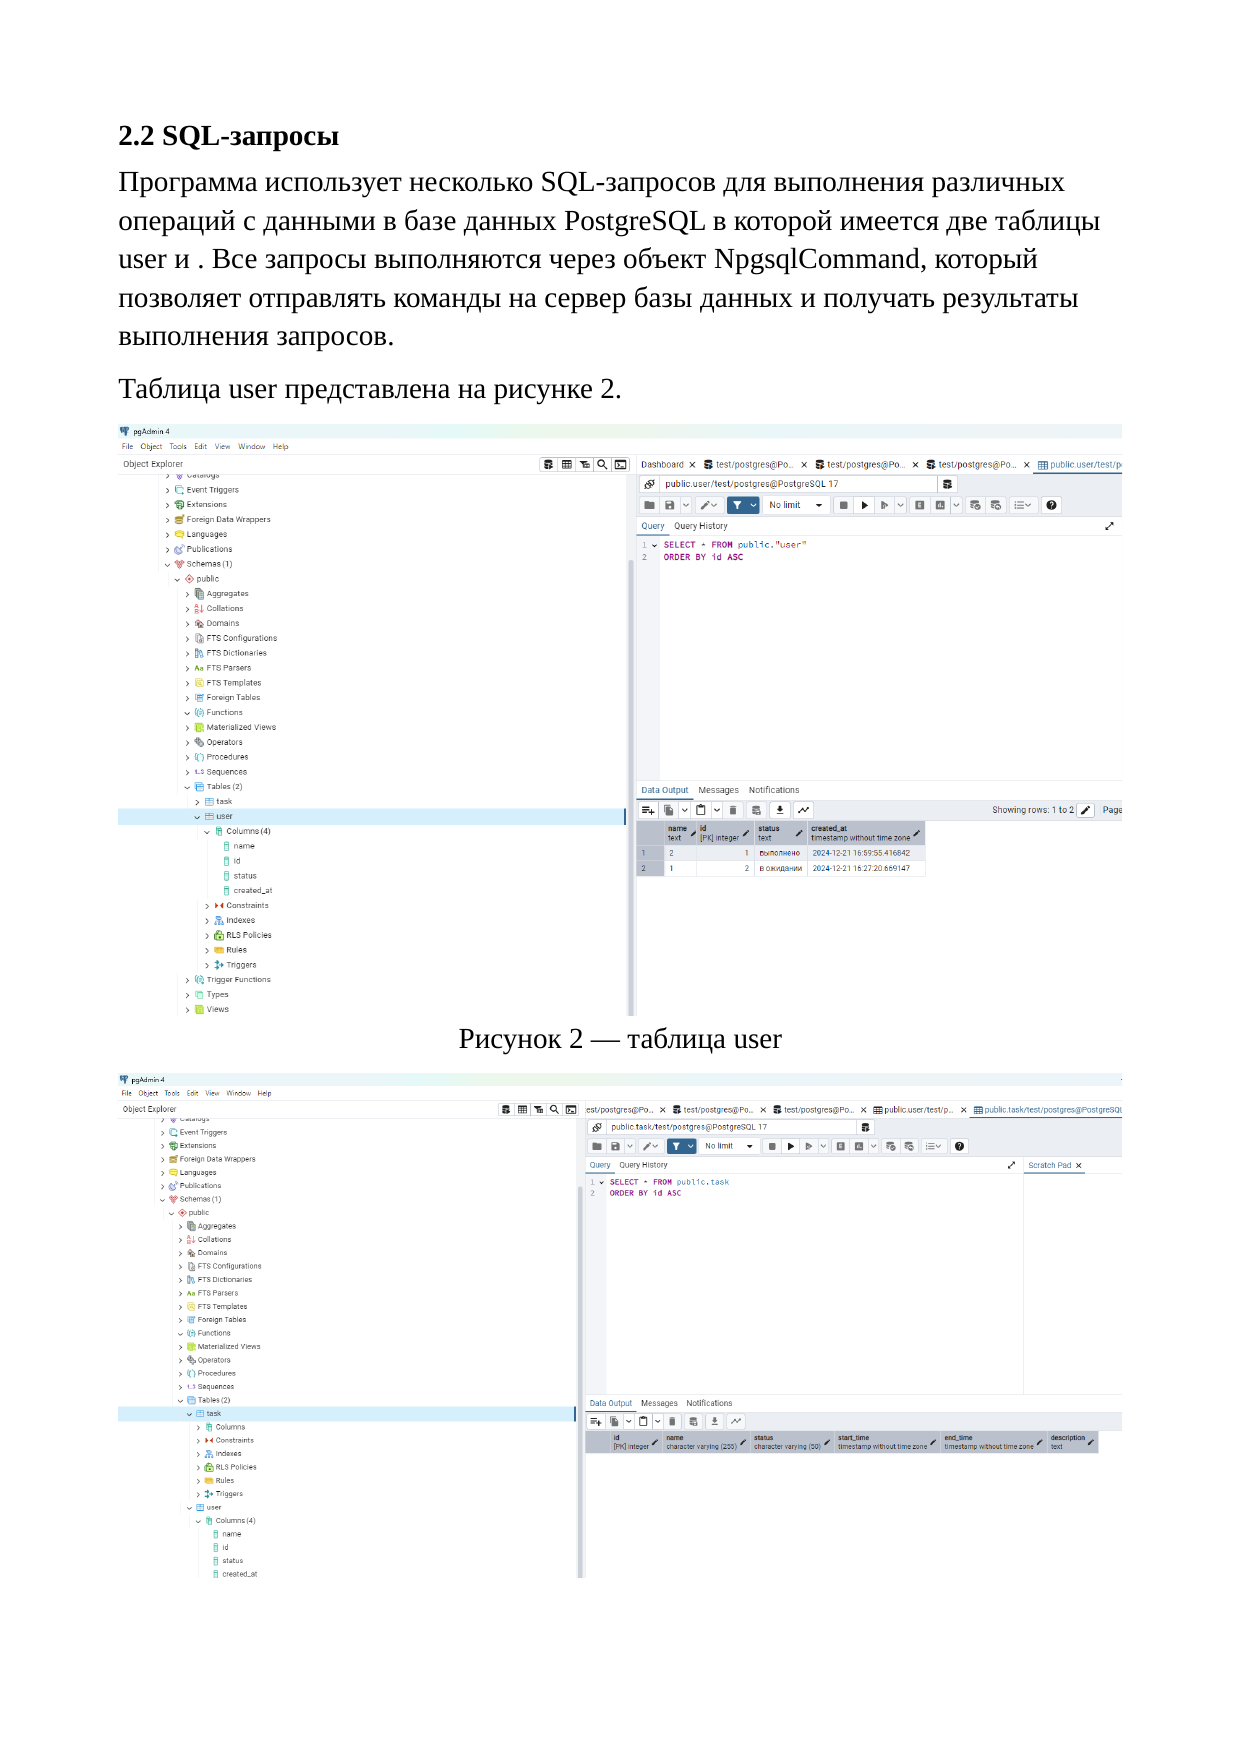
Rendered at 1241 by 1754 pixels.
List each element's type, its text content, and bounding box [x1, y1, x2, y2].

picture [118, 424, 1123, 1016]
text Таблица user представлена на рисунке 2. [118, 371, 1122, 405]
subtitle 2.2 SQL-запросы [118, 118, 1122, 152]
picture [118, 1073, 1123, 1578]
text Программа использует несколько SQL-запросов для выполнения различных операций с данными в базе данных PostgreSQL в которой имеется две таблицы user и . Все запросы выполняются через объект NpgsqlCommand, который позволяет отправлять команды на сервер базы данных и получать результаты выполнения запросов. [118, 164, 1122, 352]
text Рисунок 2 — таблица user [118, 1016, 1122, 1054]
